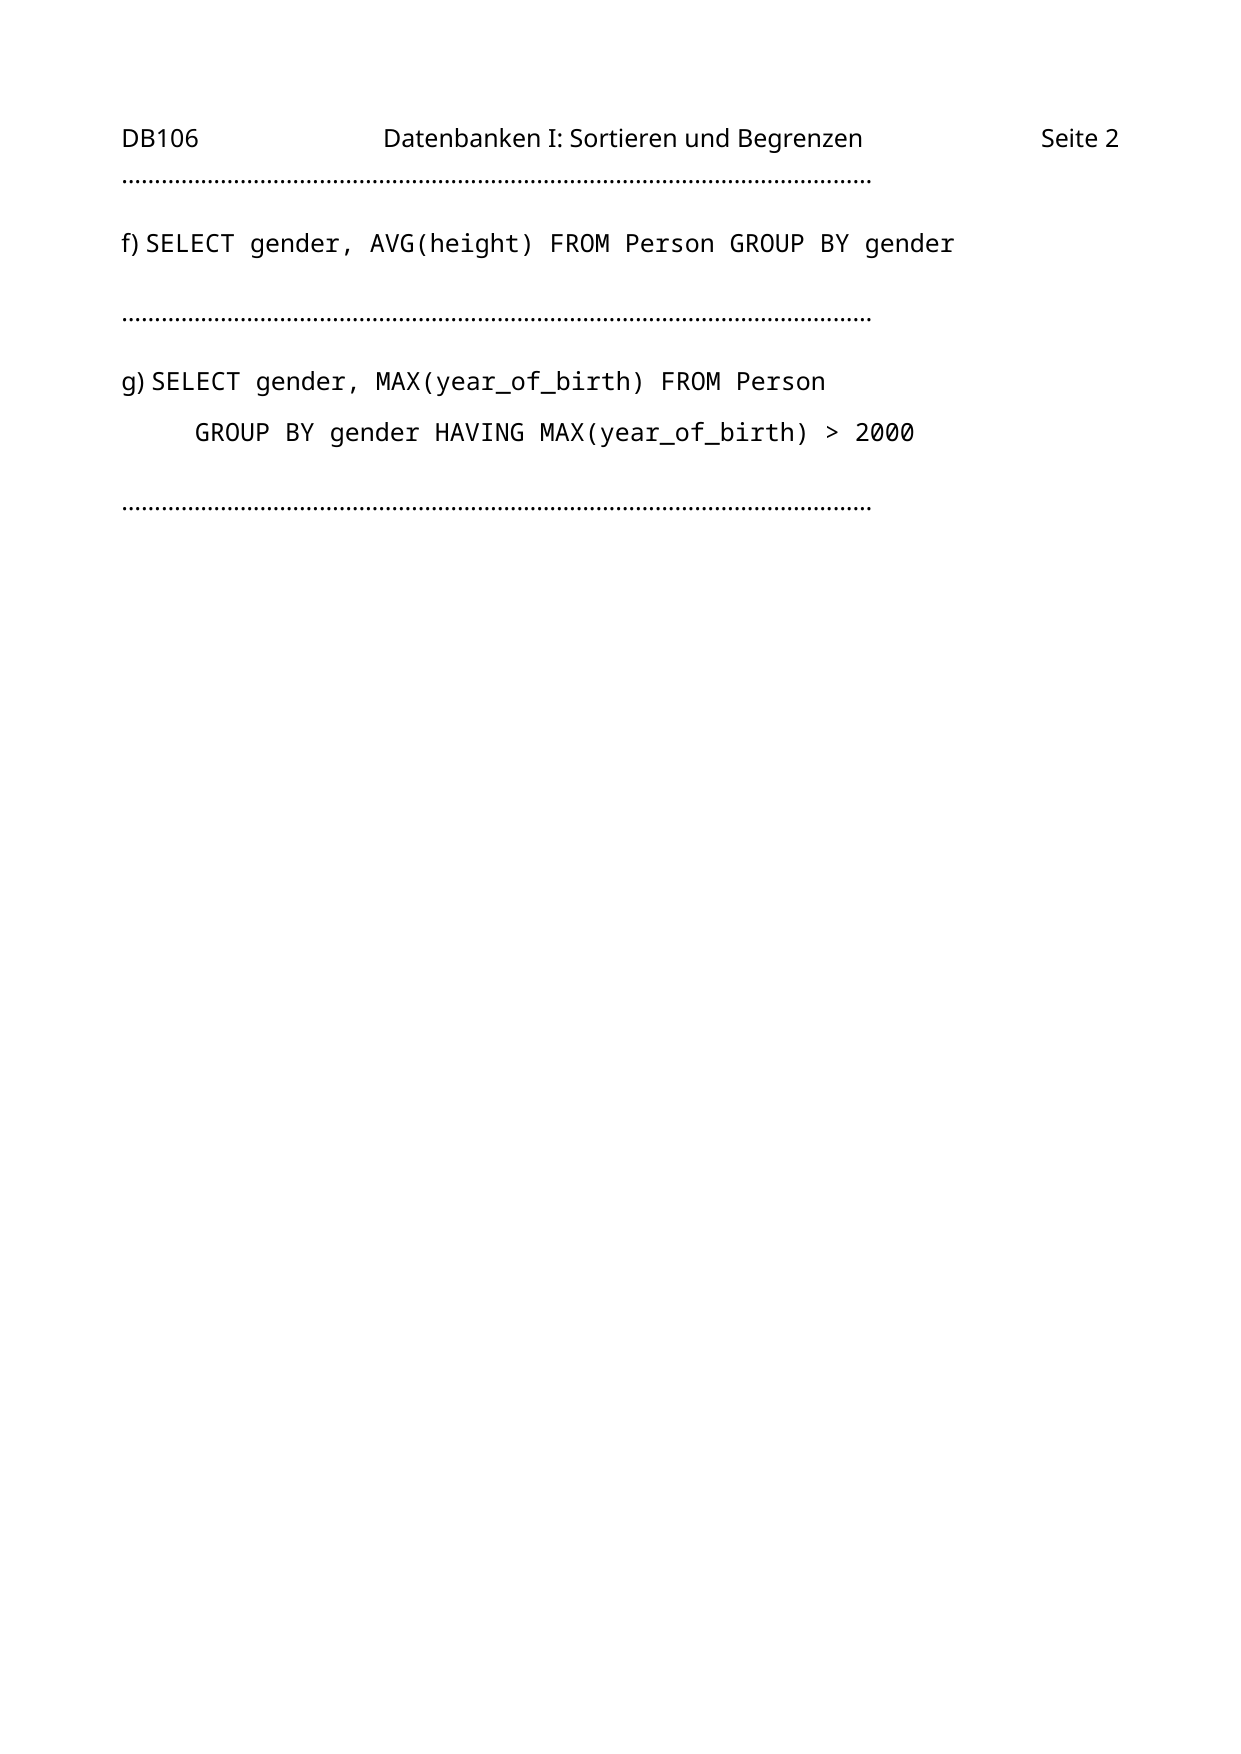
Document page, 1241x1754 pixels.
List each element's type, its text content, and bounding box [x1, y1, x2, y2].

text g) SELECT gender, MAX(year_of_birth) FROM Person GROUP BY gender HAVING MAX(year_of_birth) > 2000 [121, 363, 1119, 448]
text f) SELECT gender, AVG(height) FROM Person GROUP BY gender [121, 226, 1119, 260]
text …………………………………………………………………………………………………… [121, 157, 1119, 191]
text …………………………………………………………………………………………………… [121, 483, 1119, 517]
text …………………………………………………………………………………………………… [121, 295, 1119, 329]
